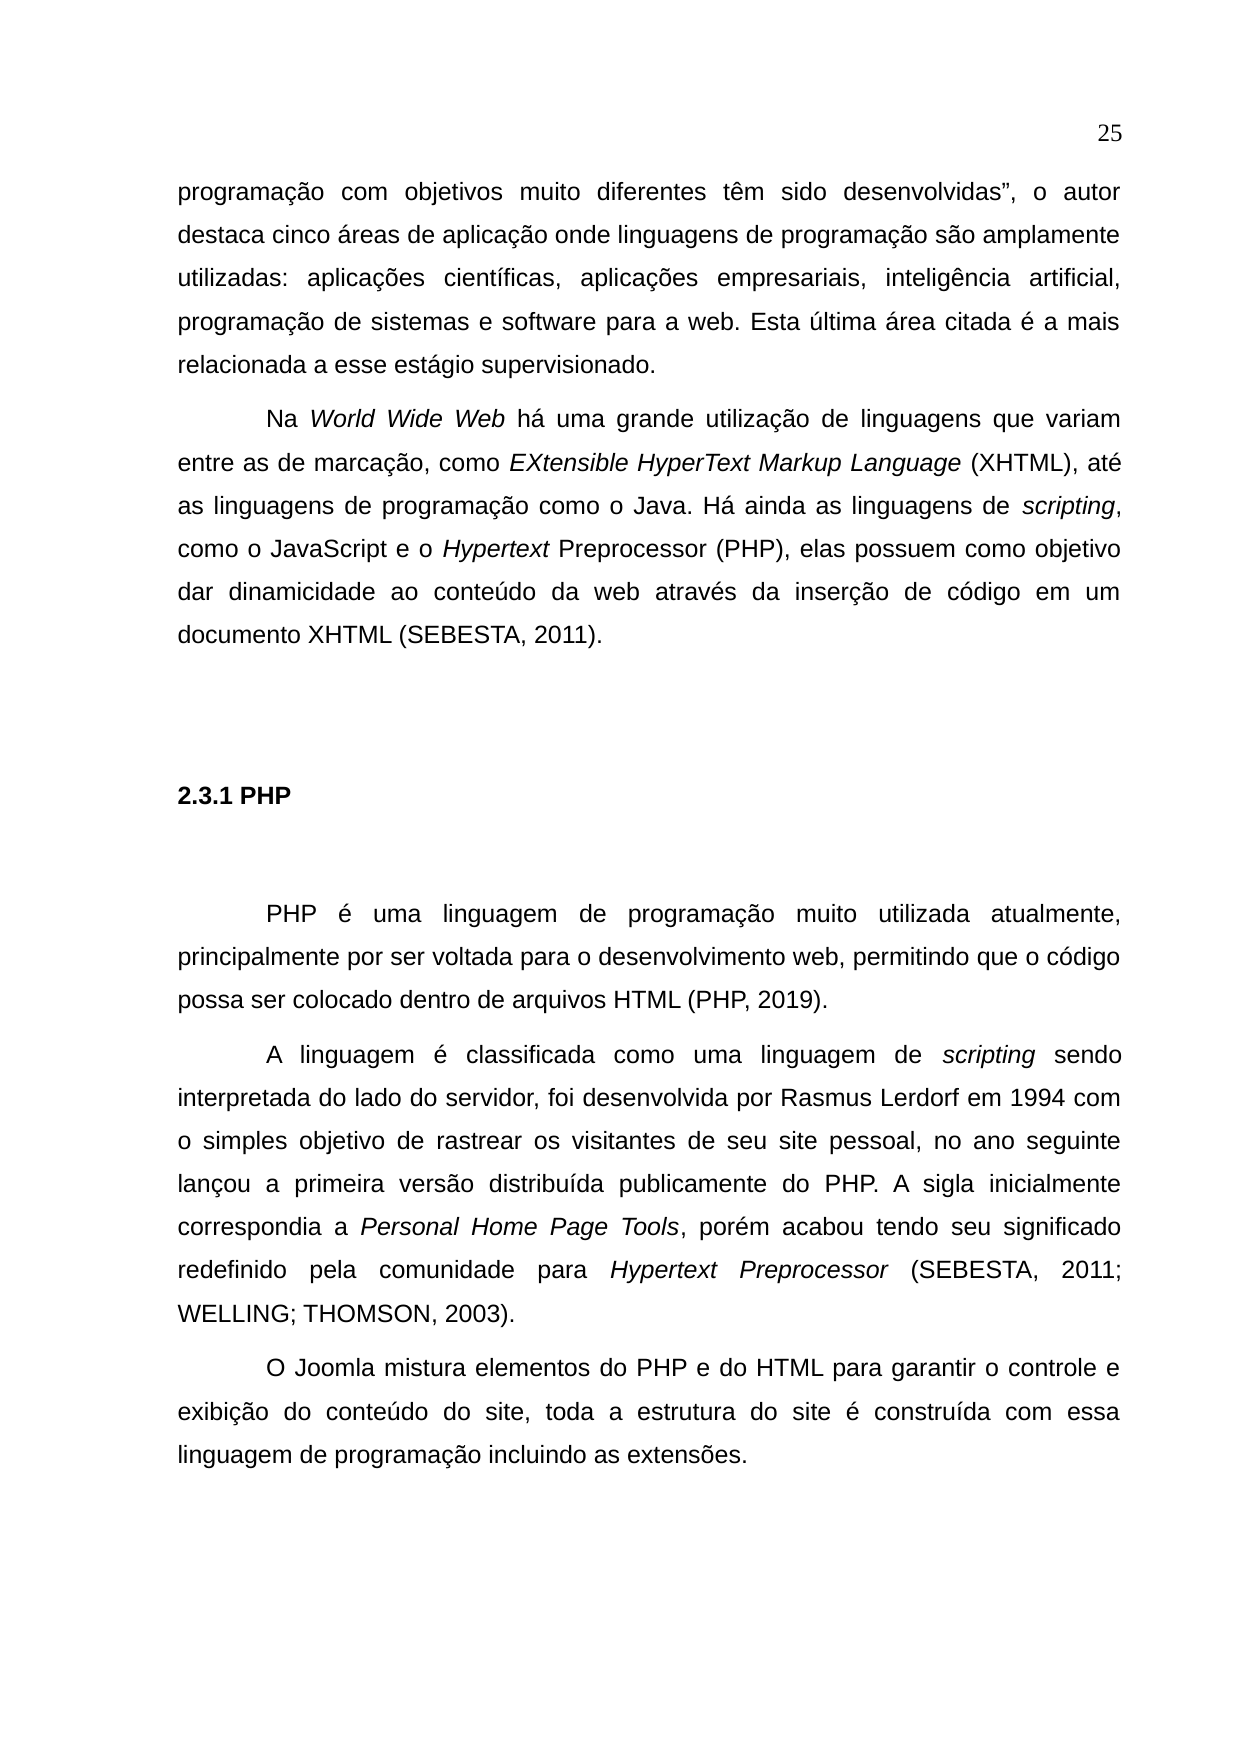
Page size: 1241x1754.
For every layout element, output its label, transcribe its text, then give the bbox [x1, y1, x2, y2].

text O Joomla mistura elementos do PHP e do HTML para garantir o controle e exibição do conteúdo do site, toda a estrutura do site é construída com essa linguagem de programação incluindo as extensões. [177, 1353, 1122, 1468]
text PHP é uma linguagem de programação muito utilizada atualmente, principalmente por ser voltada para o desenvolvimento web, permitindo que o código possa ser colocado dentro de arquivos HTML (PHP, 2019). [177, 899, 1122, 1014]
text Na World Wide Web há uma grande utilização de linguagens que variam entre as de marcação, como EXtensible HyperText Markup Language (XHTML), até as linguagens de programação como o Java. Há ainda as linguagens de scripting, como o JavaScript e o Hypertext Preprocessor (PHP), elas possuem como objetivo dar dinamicidade ao conteúdo da web através da inserção de código em um documento XHTML (SEBESTA, 2011). [177, 404, 1122, 649]
text programação com objetivos muito diferentes têm sido desenvolvidas”, o autor destaca cinco áreas de aplicação onde linguagens de programação são amplamente utilizadas: aplicações científicas, aplicações empresariais, inteligência artificial, programação de sistemas e software para a web. Esta última área citada é a mais relacionada a esse estágio supervisionado. [177, 177, 1122, 378]
text 2.3.1 PHP [177, 781, 1122, 810]
text A linguagem é classificada como uma linguagem de scripting sendo interpretada do lado do servidor, foi desenvolvida por Rasmus Lerdorf em 1994 com o simples objetivo de rastrear os visitantes de seu site pessoal, no ano seguinte lançou a primeira versão distribuída publicamente do PHP. A sigla inicialmente correspondia a Personal Home Page Tools, porém acabou tendo seu significado redefinido pela comunidade para Hypertext Preprocessor (SEBESTA, 2011; WELLING; THOMSON, 2003). [177, 1040, 1122, 1327]
